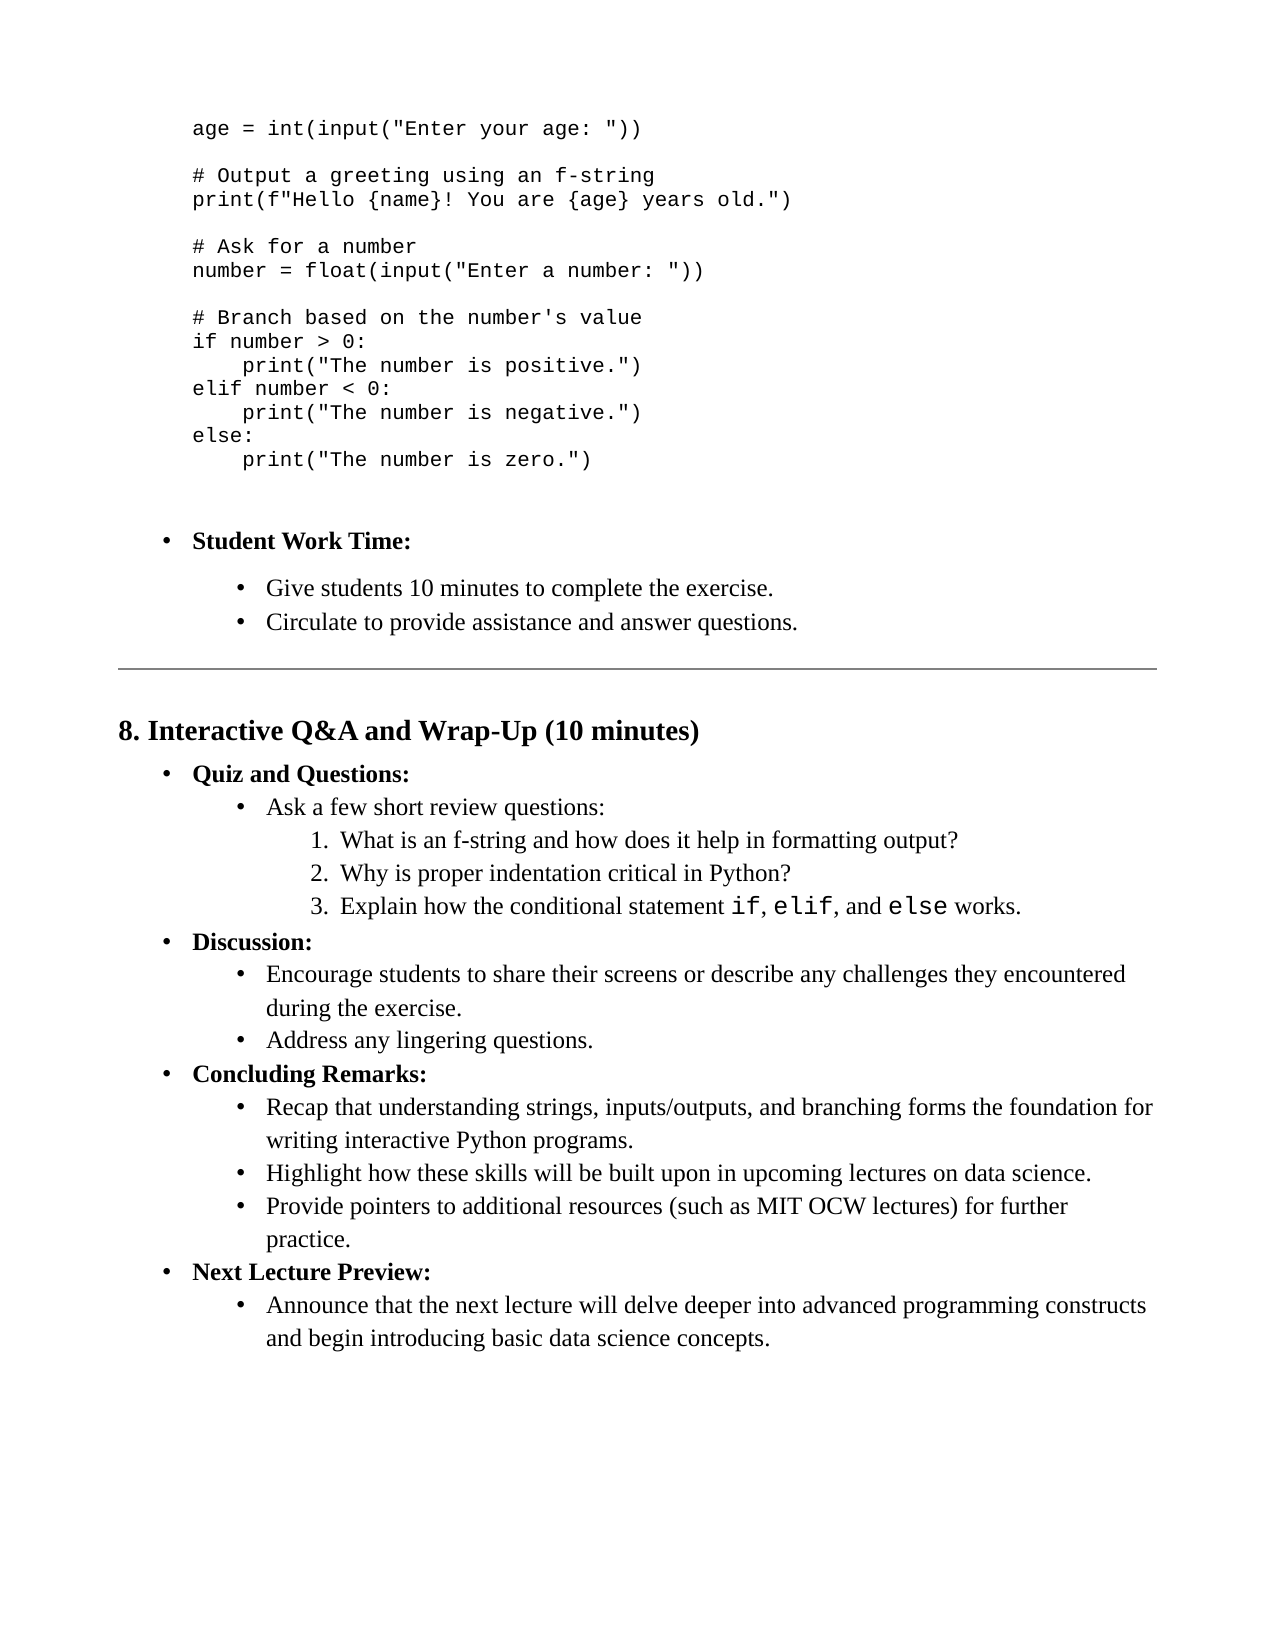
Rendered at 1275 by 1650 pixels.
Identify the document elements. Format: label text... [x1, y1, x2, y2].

list elif number < 0: [162, 378, 1157, 402]
list print("The number is zero.") [162, 449, 1157, 473]
list print("The number is positive.") [162, 354, 1157, 378]
list Next Lecture Preview: [162, 1257, 1157, 1286]
list Recap that understanding strings, inputs/outputs, and branching forms the foundation for writing interactive Python programs. [236, 1092, 1157, 1153]
list # Branch based on the number's value [162, 307, 1157, 331]
list What is an f‑string and how does it help in formatting output? [310, 825, 1157, 854]
list Ask a few short review questions: [236, 792, 1157, 821]
list Explain how the conditional statement if, elif, and else works. [310, 891, 1157, 922]
list else: [162, 426, 1157, 449]
list Why is proper indentation critical in Python? [310, 858, 1157, 887]
list # Output a greeting using an f-string [162, 165, 1157, 189]
subtitle 8. Interactive Q&A and Wrap‑Up (10 minutes) [118, 713, 1157, 747]
list Address any lingering questions. [236, 1026, 1157, 1054]
list Discussion: [162, 927, 1157, 955]
list Provide pointers to additional resources (such as MIT OCW lectures) for further practice. [236, 1191, 1157, 1252]
list print("The number is negative.") [162, 402, 1157, 426]
list Encourage students to share their screens or describe any challenges they encountered during the exercise. [236, 959, 1157, 1021]
list age = int(input("Enter your age: ")) [162, 118, 1157, 142]
list Quiz and Questions: [162, 759, 1157, 788]
list Concluding Remarks: [162, 1059, 1157, 1087]
list # Ask for a number [162, 236, 1157, 260]
list number = float(input("Enter a number: ")) [162, 260, 1157, 284]
list print(f"Hello {name}! You are {age} years old.") [162, 189, 1157, 213]
list Give students 10 minutes to complete the exercise. [236, 573, 1157, 602]
list Highlight how these skills will be built upon in upcoming lectures on data science. [236, 1158, 1157, 1186]
list Circulate to provide assistance and answer questions. [236, 607, 1157, 635]
list if number > 0: [162, 331, 1157, 354]
list Student Work Time: [162, 526, 1157, 555]
list Announce that the next lecture will delve deeper into advanced programming constructs and begin introducing basic data science concepts. [236, 1290, 1157, 1352]
